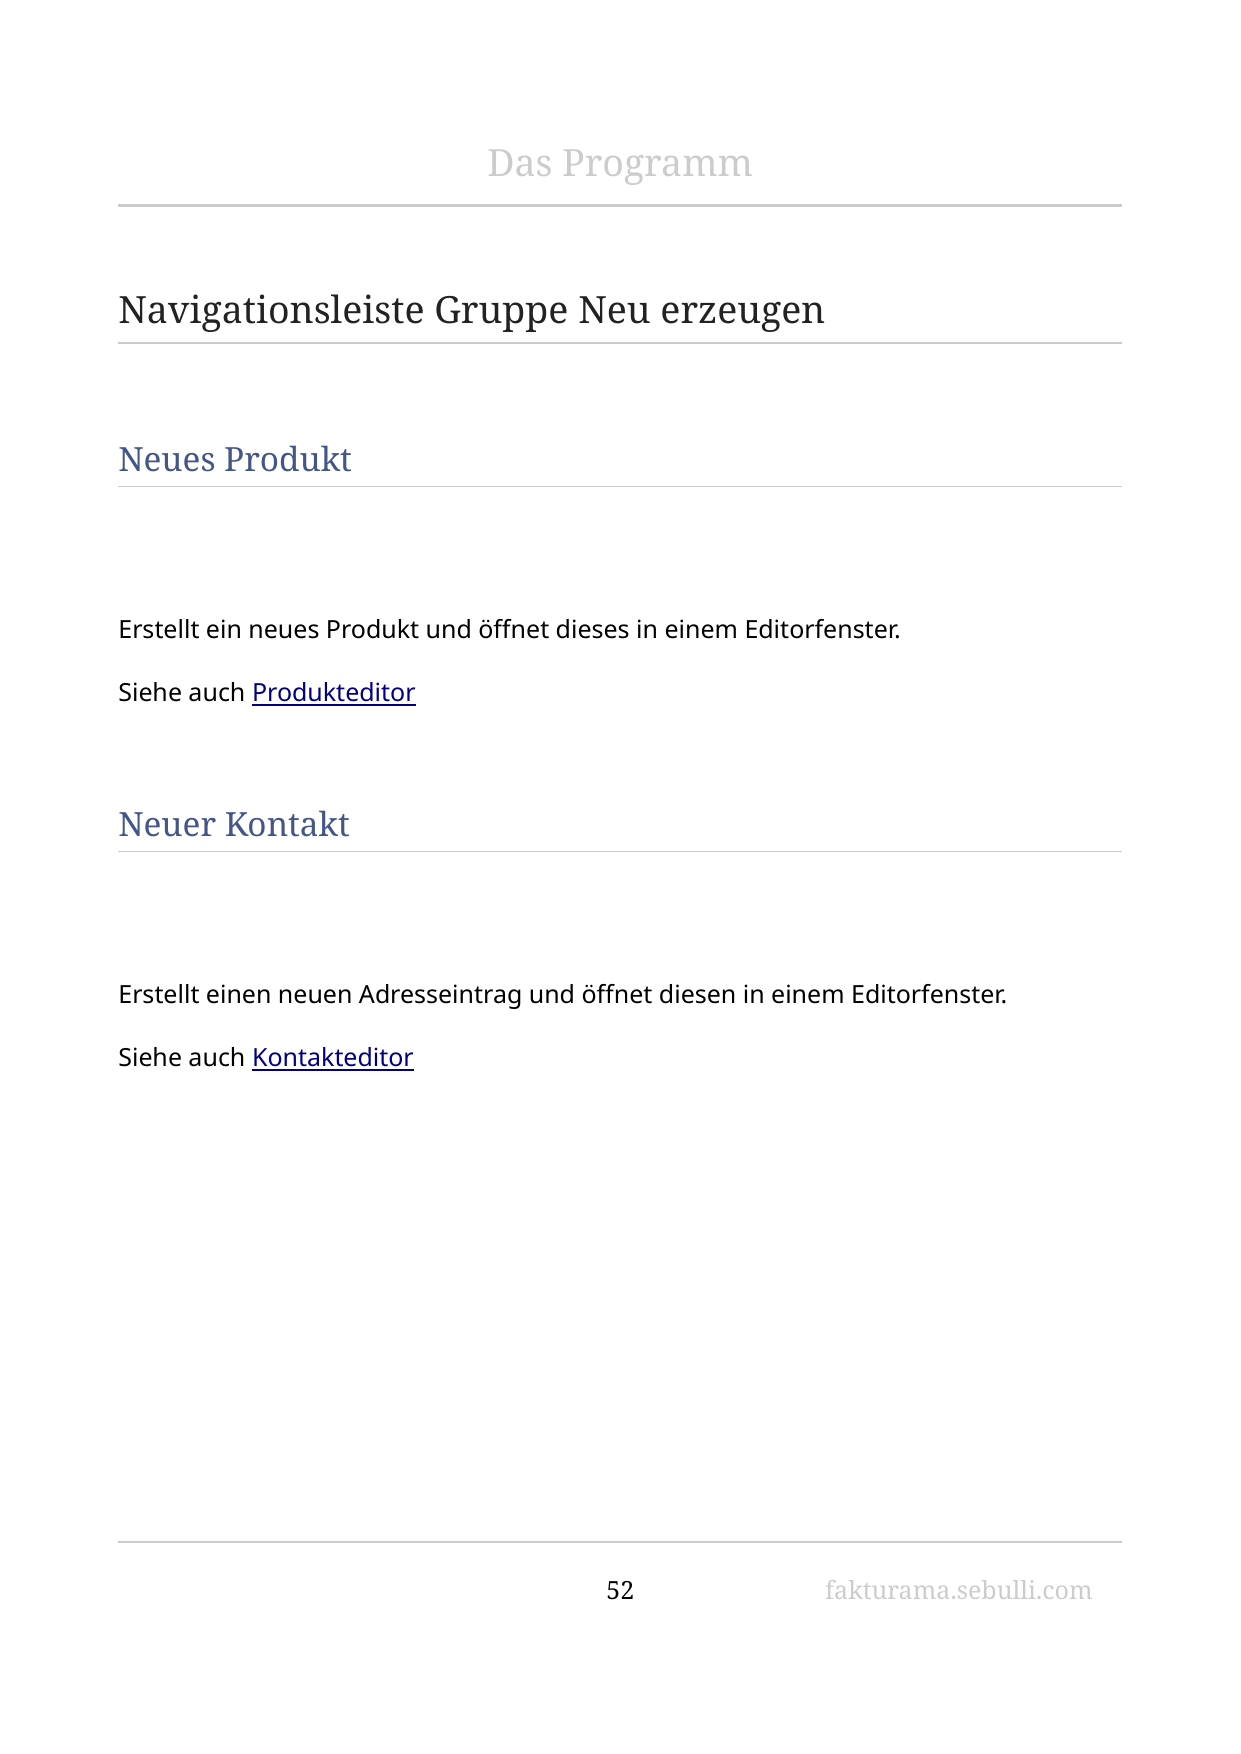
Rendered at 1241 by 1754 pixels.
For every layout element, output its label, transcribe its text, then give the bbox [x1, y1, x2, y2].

text Erstellt einen neuen Adresseintrag und öffnet diesen in einem Editorfenster. [118, 977, 1122, 1011]
subtitle Neuer Kontakt [118, 801, 1122, 851]
text Siehe auch Kontakteditor [118, 1040, 1122, 1074]
subtitle Neues Produkt [118, 436, 1122, 486]
subtitle Navigationsleiste Gruppe Neu erzeugen [118, 283, 1122, 342]
text Erstellt ein neues Produkt und öffnet dieses in einem Editorfenster. [118, 611, 1122, 646]
text Siehe auch Produkteditor [118, 675, 1122, 709]
